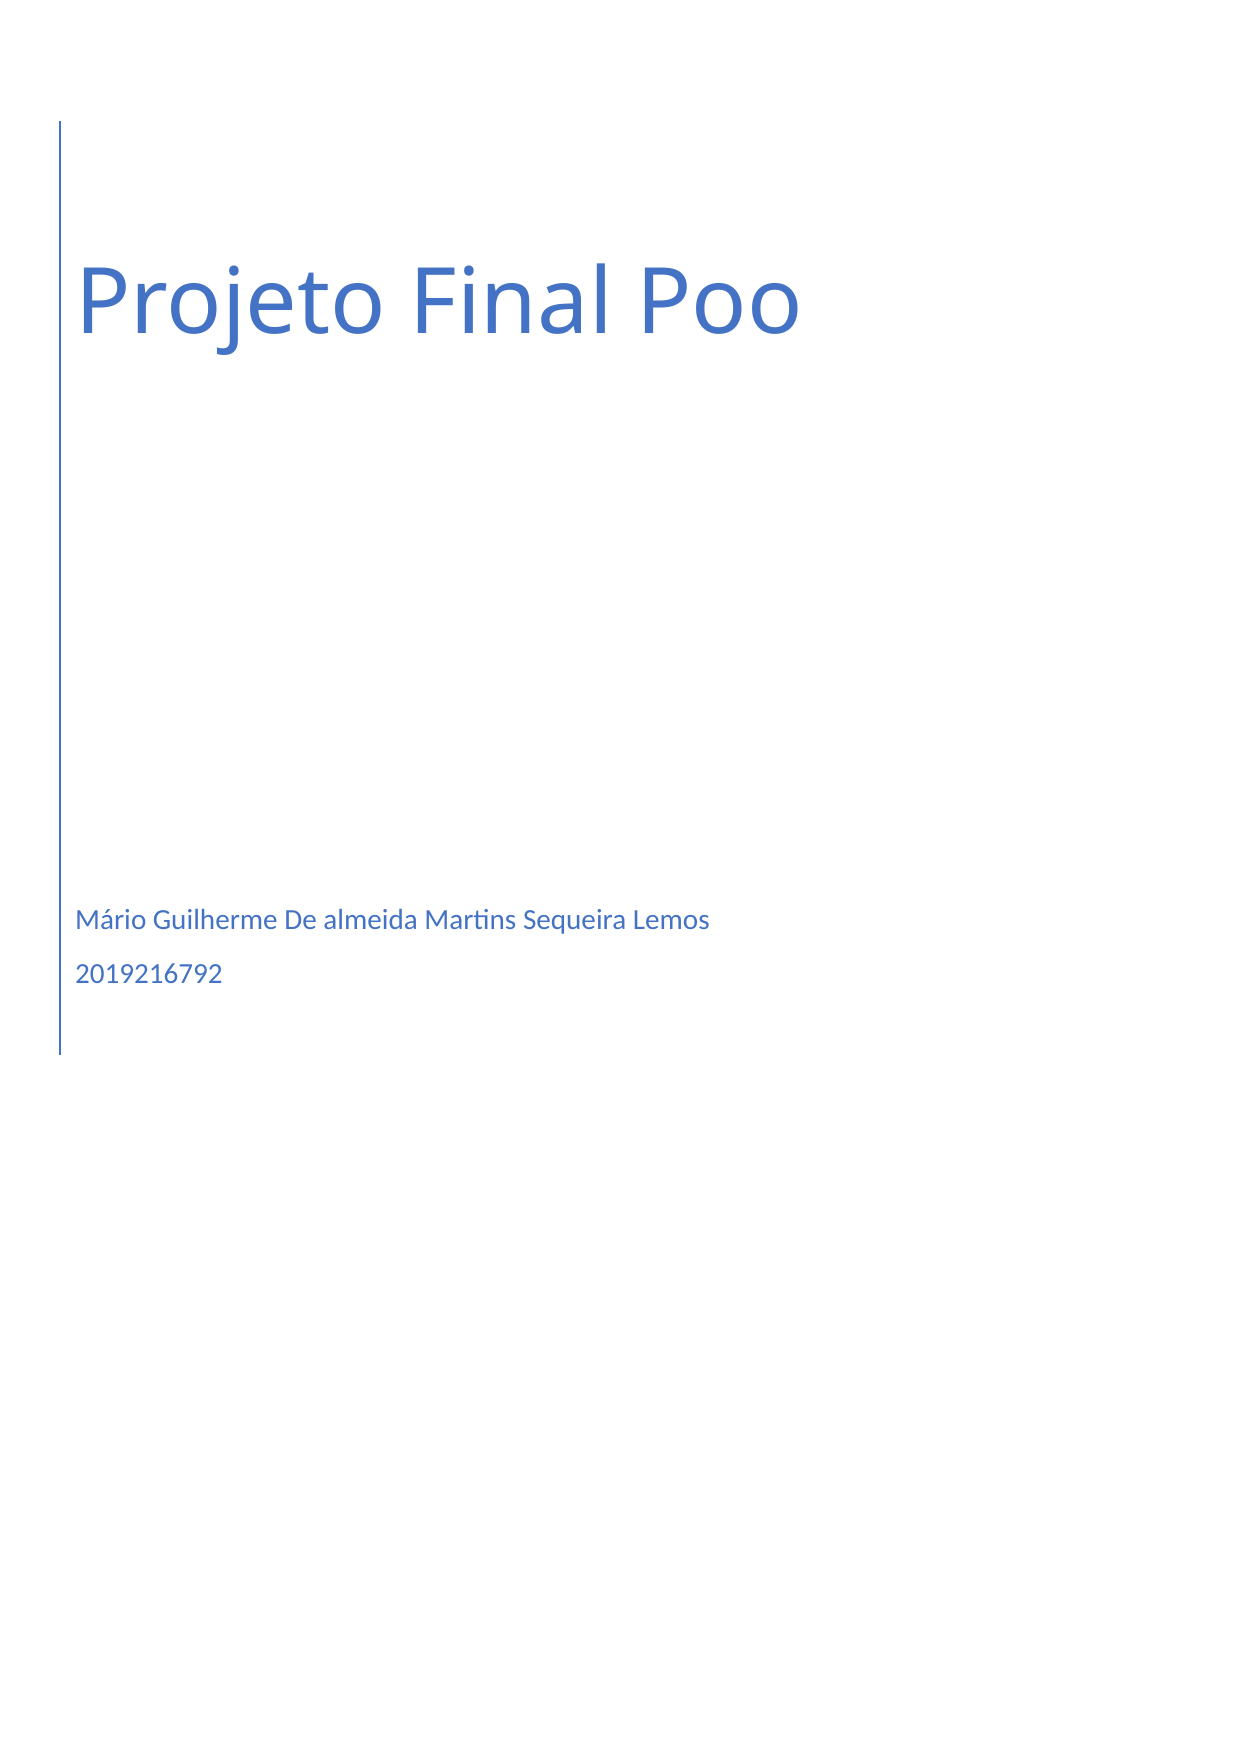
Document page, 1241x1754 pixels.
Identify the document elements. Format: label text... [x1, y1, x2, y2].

table_cell Mário Guilherme De almeida Martins Sequeira Lemos 2019216792 [61, 391, 1240, 1055]
table_cell Projeto Final Poo [61, 152, 1240, 361]
table_cell [61, 361, 1240, 391]
table_header [61, 121, 1240, 152]
